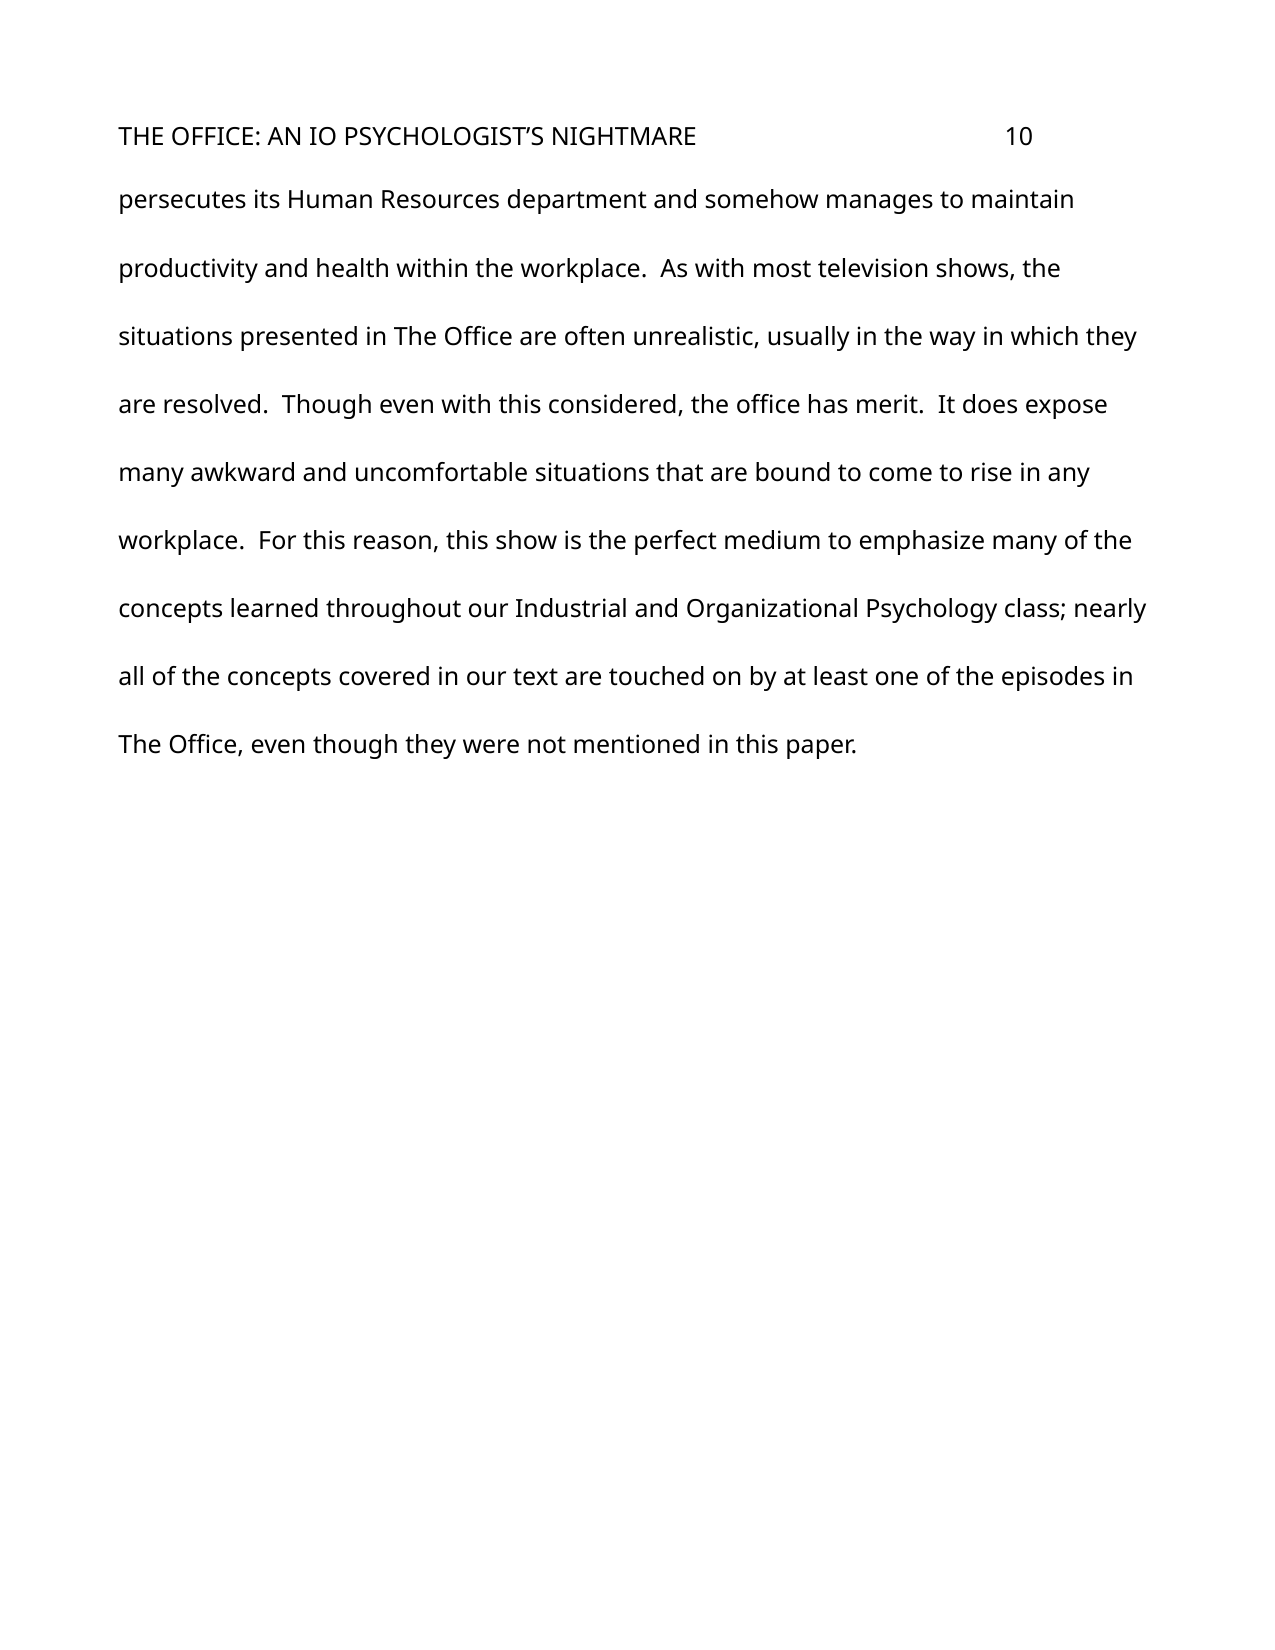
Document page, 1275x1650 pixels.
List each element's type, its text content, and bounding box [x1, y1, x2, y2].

text persecutes its Human Resources department and somehow manages to maintain productivity and health within the workplace. As with most television shows, the situations presented in The Office are often unrealistic, usually in the way in which they are resolved. Though even with this considered, the office has merit. It does expose many awkward and uncomfortable situations that are bound to come to rise in any workplace. For this reason, this show is the perfect medium to emphasize many of the concepts learned throughout our Industrial and Organizational Psychology class; nearly all of the concepts covered in our text are touched on by at least one of the episodes in The Office, even though they were not mentioned in this paper. [118, 182, 1157, 761]
